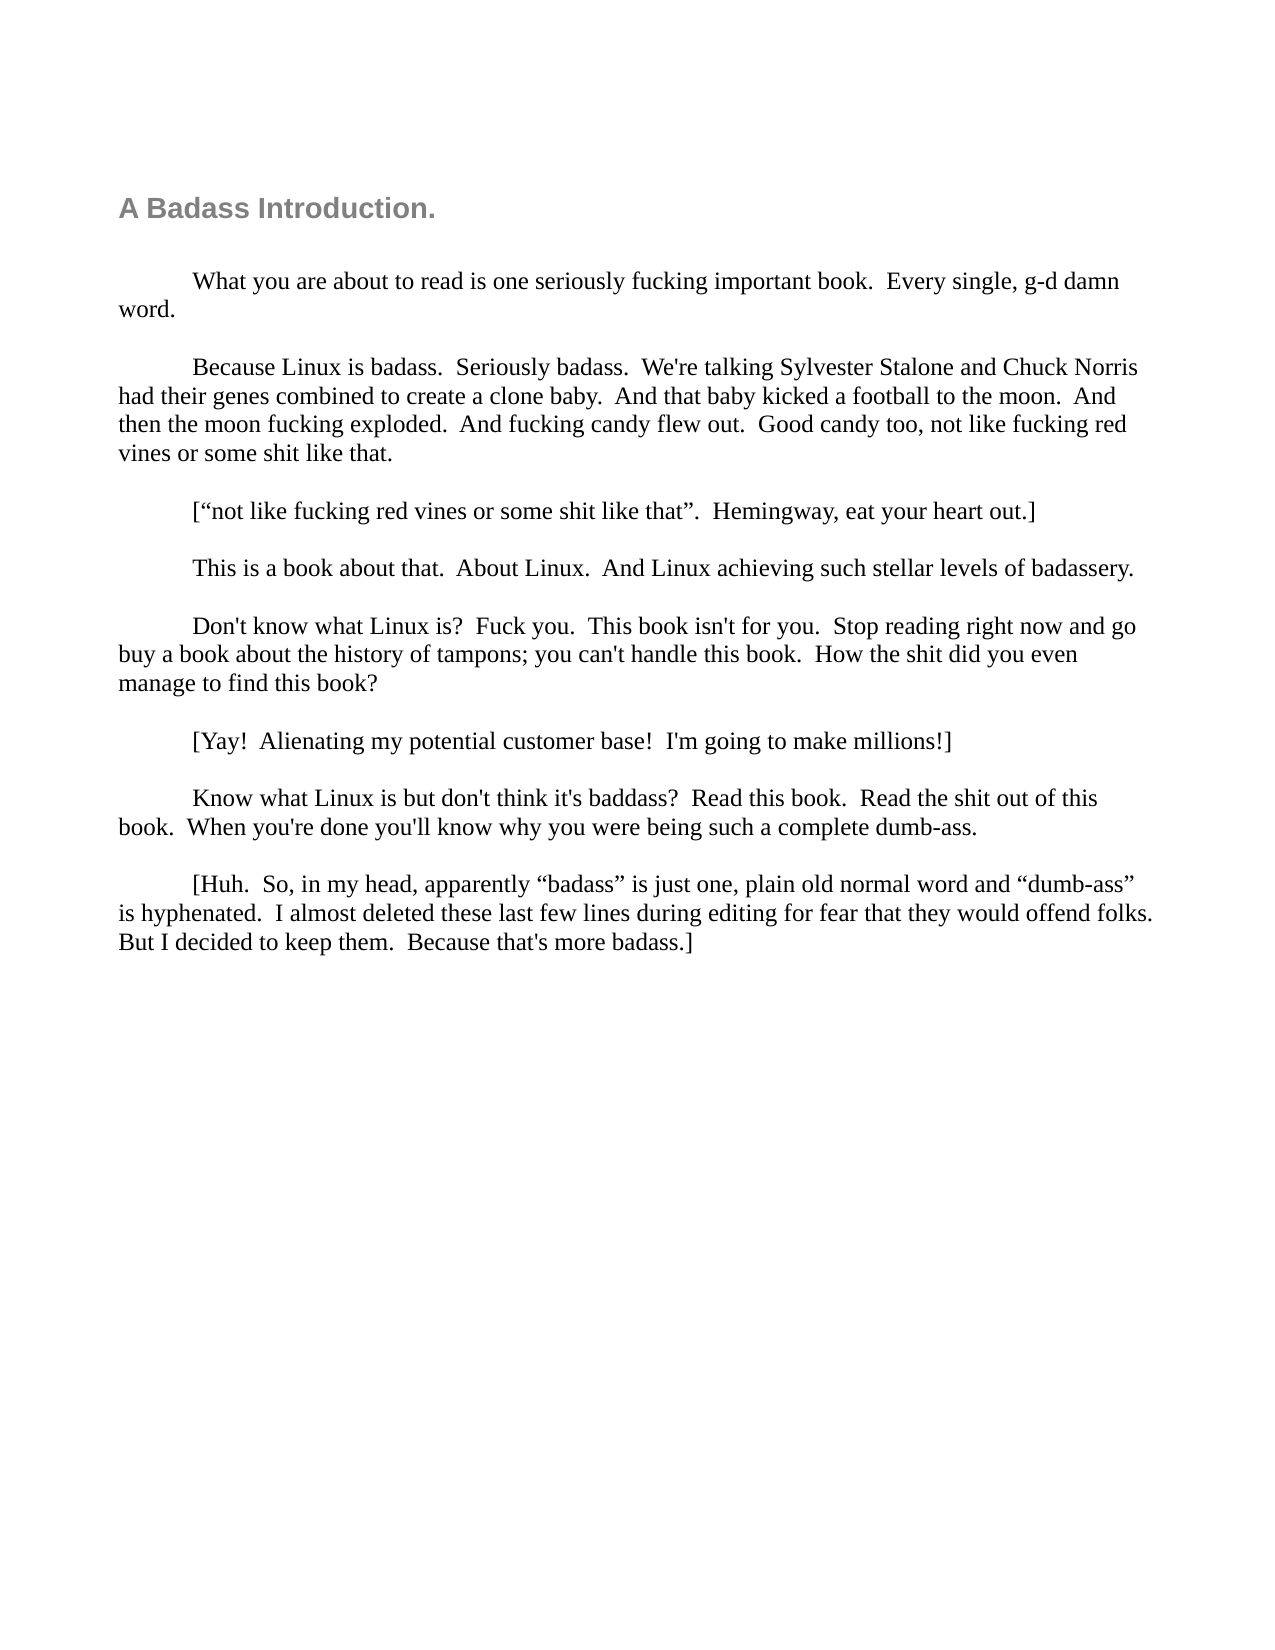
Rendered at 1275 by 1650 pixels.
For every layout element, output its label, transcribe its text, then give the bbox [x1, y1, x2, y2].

text What you are about to read is one seriously fucking important book. Every single, g-d damn word. [118, 266, 1157, 323]
text [“not like fucking red vines or some shit like that”. Hemingway, eat your heart out.] [118, 496, 1157, 524]
text Don't know what Linux is? Fuck you. This book isn't for you. Stop reading right now and go buy a book about the history of tampons; you can't handle this book. How the shit did you even manage to find this book? [118, 611, 1157, 697]
text [Huh. So, in my head, apparently “badass” is just one, plain old normal word and “dumb-ass” is hyphenated. I almost deleted these last few lines during editing for fear that they would offend folks. But I decided to keep them. Because that's more badass.] [118, 869, 1157, 956]
subtitle A Badass Introduction. [118, 191, 1157, 224]
text This is a book about that. About Linux. And Linux achieving such stellar levels of badassery. [118, 553, 1157, 582]
text Know what Linux is but don't think it's baddass? Read this book. Read the shit out of this book. When you're done you'll know why you were being such a complete dumb-ass. [118, 783, 1157, 841]
text Because Linux is badass. Seriously badass. We're talking Sylvester Stalone and Chuck Norris had their genes combined to create a clone baby. And that baby kicked a football to the moon. And then the moon fucking exploded. And fucking candy flew out. Good candy too, not like fucking red vines or some shit like that. [118, 352, 1157, 467]
text [Yay! Alienating my potential customer base! I'm going to make millions!] [118, 726, 1157, 754]
